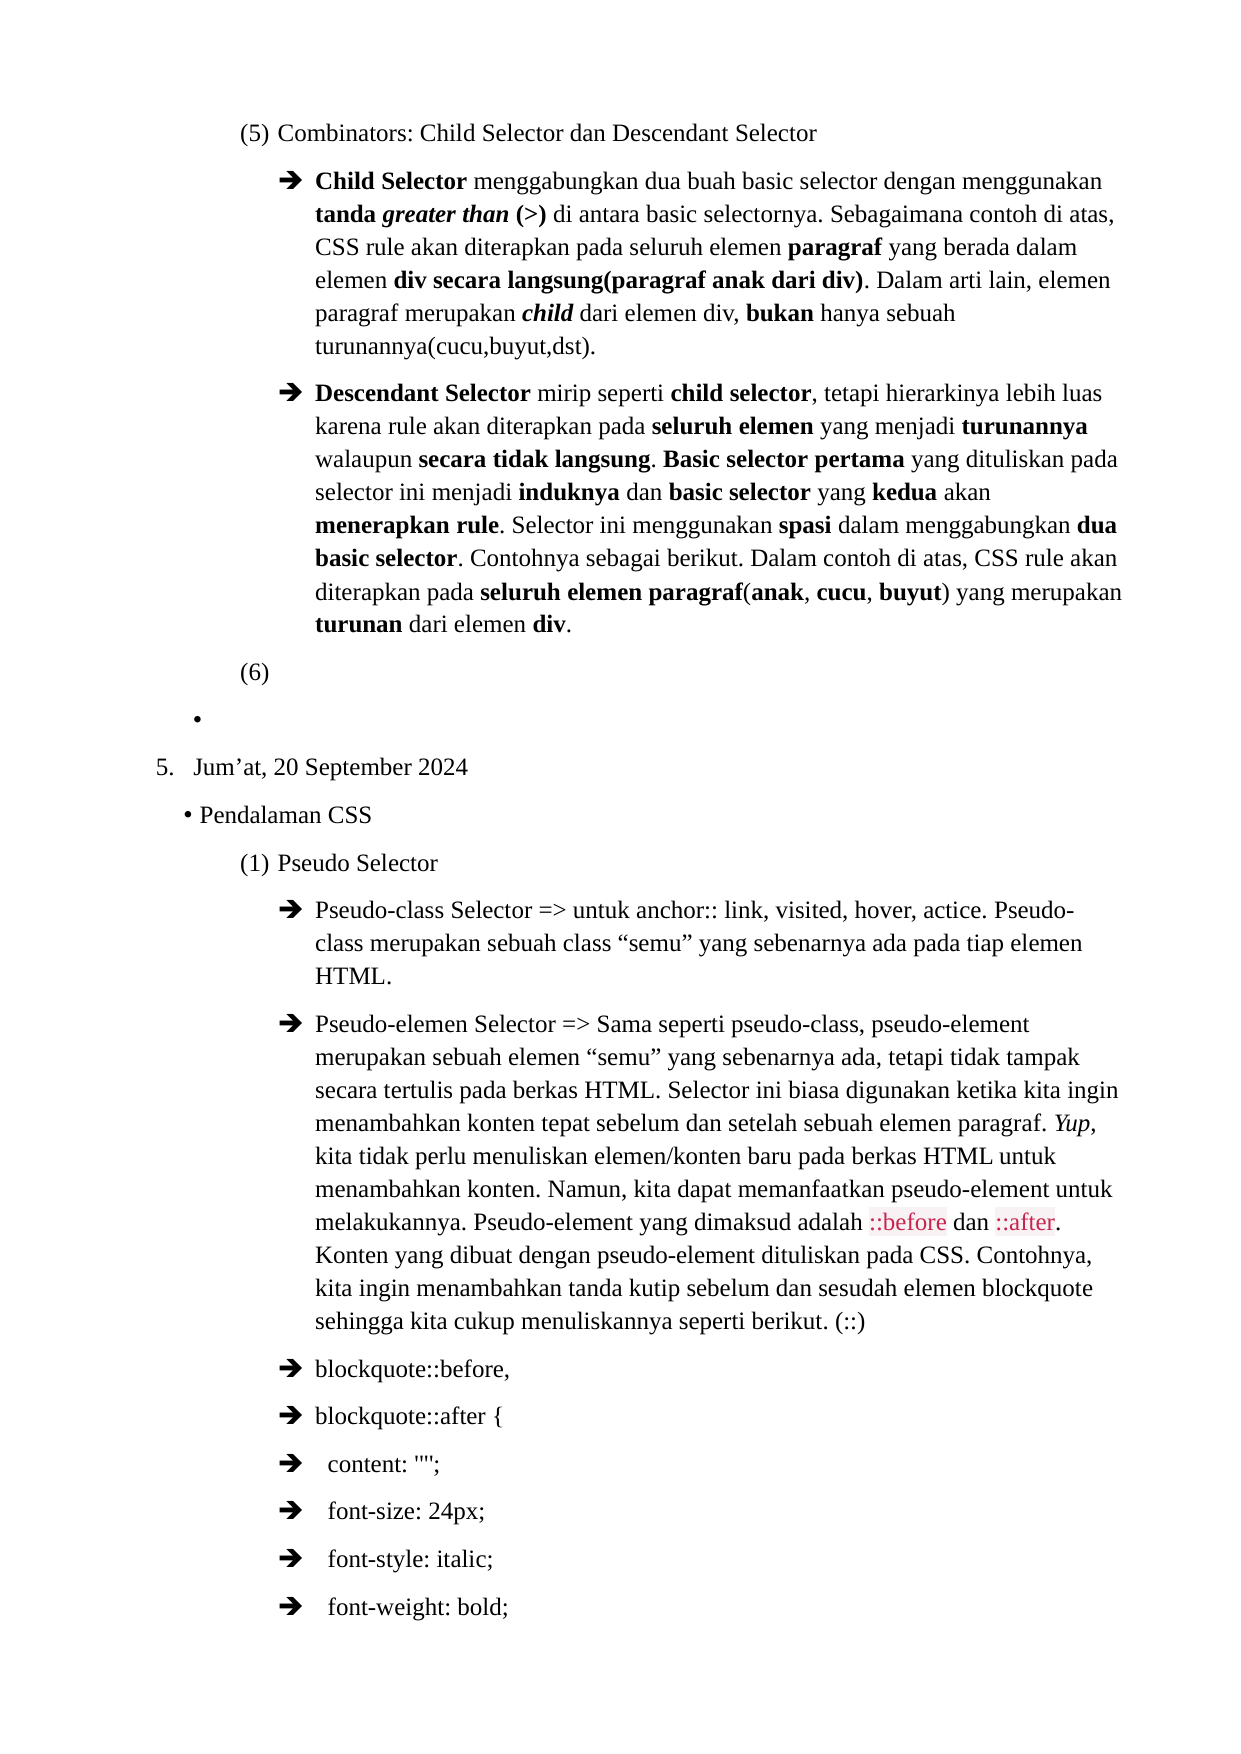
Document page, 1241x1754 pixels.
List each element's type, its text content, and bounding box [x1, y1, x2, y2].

list Combinators: Child Selector dan Descendant Selector [240, 118, 1122, 147]
list font-style: italic; [277, 1544, 1122, 1573]
list Pseudo-class Selector => untuk anchor:: link, visited, hover, actice. Pseudo-class merupakan sebuah class “semu” yang sebenarnya ada pada tiap elemen HTML. [277, 895, 1122, 990]
list Pseudo Selector [240, 848, 1122, 876]
list Child Selector menggabungkan dua buah basic selector dengan menggunakan tanda greater than (>) di antara basic selectornya. Sebagaimana contoh di atas, CSS rule akan diterapkan pada seluruh elemen paragraf yang berada dalam elemen div secara langsung(paragraf anak dari div). Dalam arti lain, elemen paragraf merupakan child dari elemen div, bukan hanya sebuah turunannya(cucu,buyut,dst). [277, 166, 1122, 359]
list blockquote::before, [277, 1354, 1122, 1382]
list font-size: 24px; [277, 1496, 1122, 1525]
list Jum’at, 20 September 2024 [156, 752, 1122, 781]
list content: '"'; [277, 1449, 1122, 1478]
list Pendalaman CSS [184, 800, 1122, 829]
list blockquote::after { [277, 1401, 1122, 1430]
list Descendant Selector mirip seperti child selector, tetapi hierarkinya lebih luas karena rule akan diterapkan pada seluruh elemen yang menjadi turunannya walaupun secara tidak langsung. Basic selector pertama yang dituliskan pada selector ini menjadi induknya dan basic selector yang kedua akan menerapkan rule. Selector ini menggunakan spasi dalam menggabungkan dua basic selector. Contohnya sebagai berikut. Dalam contoh di atas, CSS rule akan diterapkan pada seluruh elemen paragraf(anak, cucu, buyut) yang merupakan turunan dari elemen div. [277, 378, 1122, 638]
list Pseudo-elemen Selector => Sama seperti pseudo-class, pseudo-element merupakan sebuah elemen “semu” yang sebenarnya ada, tetapi tidak tampak secara tertulis pada berkas HTML. Selector ini biasa digunakan ketika kita ingin menambahkan konten tepat sebelum dan setelah sebuah elemen paragraf. Yup, kita tidak perlu menuliskan elemen/konten baru pada berkas HTML untuk menambahkan konten. Namun, kita dapat memanfaatkan pseudo-element untuk melakukannya. Pseudo-element yang dimaksud adalah ::before dan ::after. Konten yang dibuat dengan pseudo-element dituliskan pada CSS. Contohnya, kita ingin menambahkan tanda kutip sebelum dan sesudah elemen blockquote sehingga kita cukup menuliskannya seperti berikut. (::) [277, 1009, 1122, 1335]
list font-weight: bold; [277, 1592, 1122, 1620]
